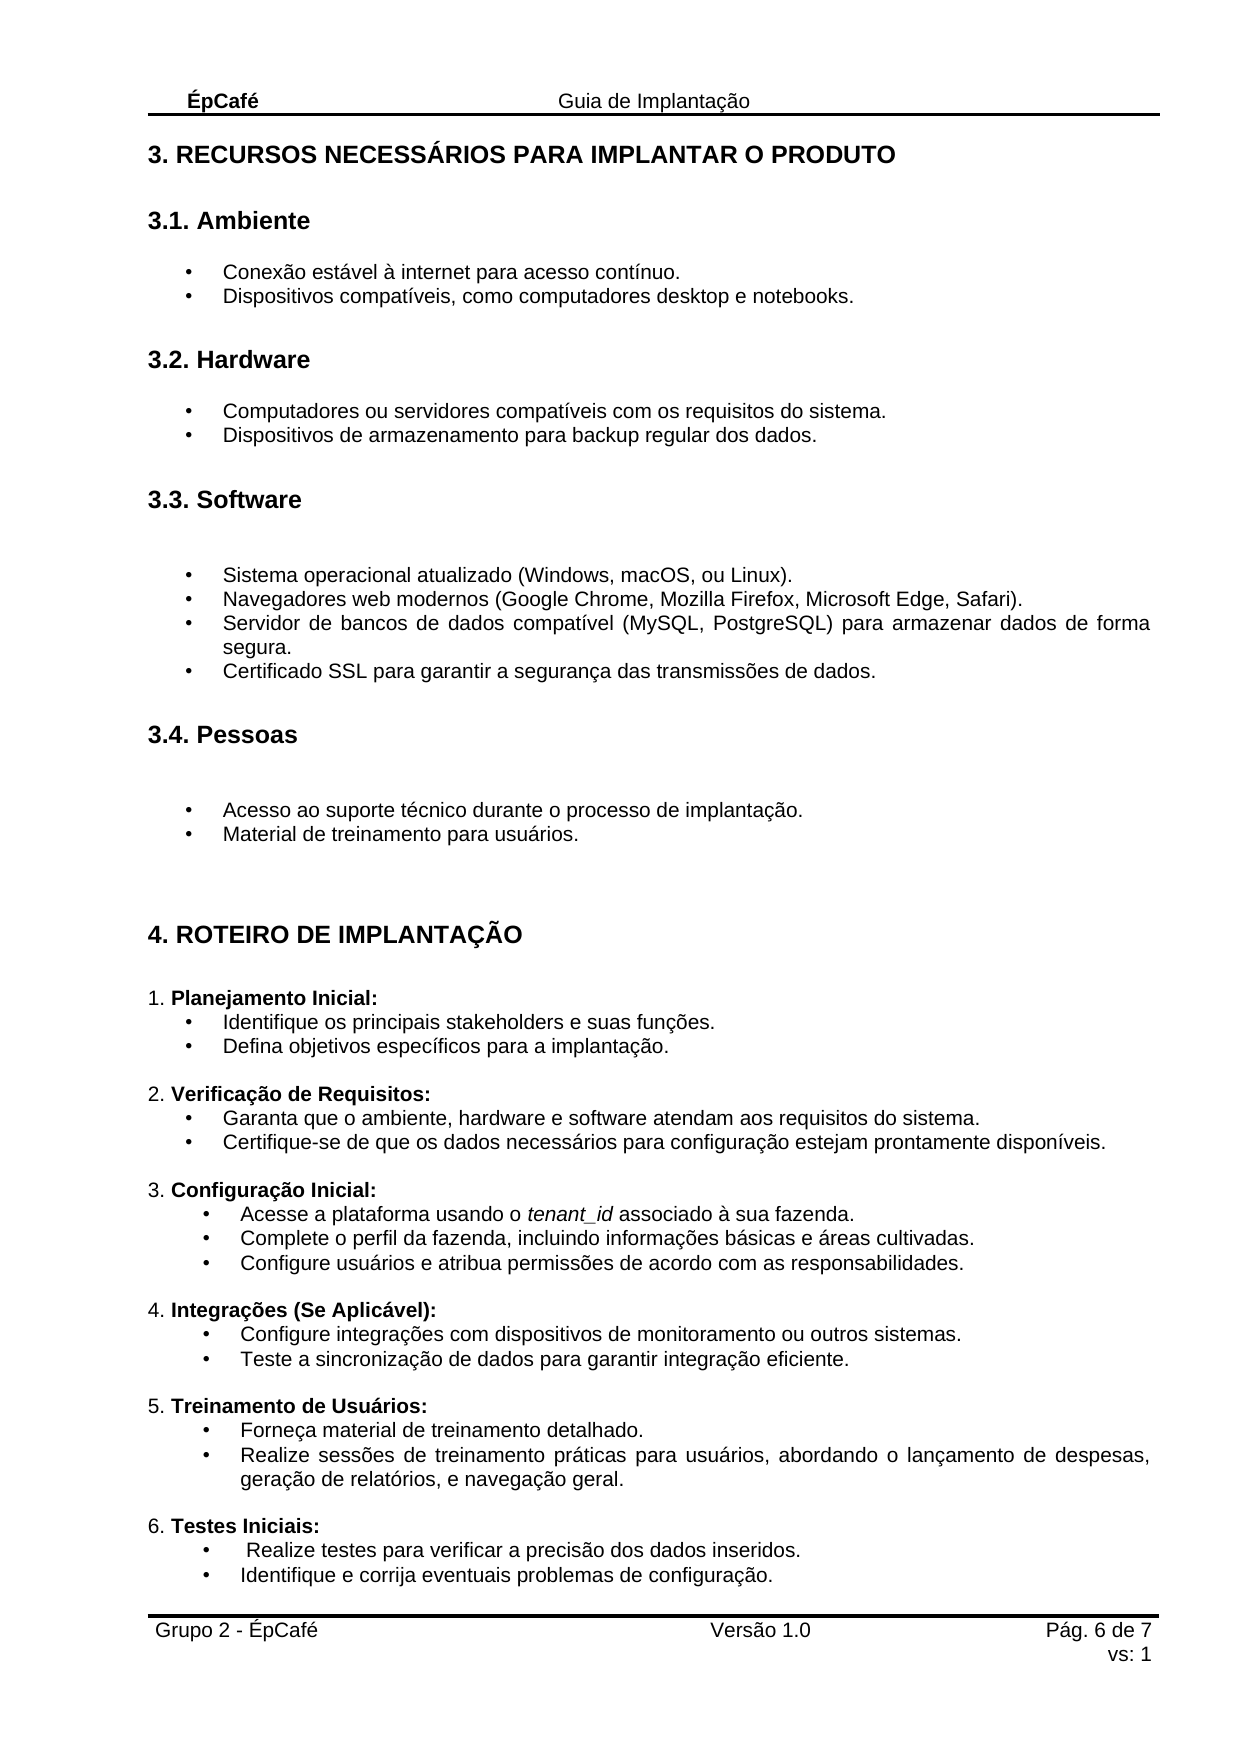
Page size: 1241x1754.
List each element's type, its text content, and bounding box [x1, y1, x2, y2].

text 5. Treinamento de Usuários: [148, 1394, 1152, 1418]
list Identifique os principais stakeholders e suas funções. [185, 1010, 1152, 1034]
list Computadores ou servidores compatíveis com os requisitos do sistema. [185, 399, 1152, 423]
list Certifique-se de que os dados necessários para configuração estejam prontamente disponíveis. [185, 1130, 1152, 1154]
list Material de treinamento para usuários. [185, 822, 1152, 846]
list Realize testes para verificar a precisão dos dados inseridos. [203, 1538, 1152, 1562]
list Configure usuários e atribua permissões de acordo com as responsabilidades. [203, 1250, 1152, 1274]
subtitle Ambiente [148, 206, 1152, 235]
list Acesso ao suporte técnico durante o processo de implantação. [185, 798, 1152, 822]
subtitle Recursos NECESSÁRIOS PARA IMPLANTAR O PRODUTO [148, 140, 1152, 168]
list Teste a sincronização de dados para garantir integração eficiente. [203, 1346, 1152, 1370]
list Conexão estável à internet para acesso contínuo. [185, 260, 1152, 284]
list Forneça material de treinamento detalhado. [203, 1418, 1152, 1442]
list Navegadores web modernos (Google Chrome, Mozilla Firefox, Microsoft Edge, Safari). [185, 586, 1152, 611]
text 3. Configuração Inicial: [148, 1178, 1152, 1202]
subtitle Pessoas [148, 720, 1152, 749]
list Sistema operacional atualizado (Windows, macOS, ou Linux). [185, 562, 1152, 586]
subtitle ROTEIRO DE implantação [148, 920, 1152, 949]
text 2. Verificação de Requisitos: [148, 1082, 1152, 1106]
list Complete o perfil da fazenda, incluindo informações básicas e áreas cultivadas. [203, 1226, 1152, 1250]
subtitle Hardware [148, 345, 1152, 374]
text 1. Planejamento Inicial: [148, 986, 1152, 1010]
list Configure integrações com dispositivos de monitoramento ou outros sistemas. [203, 1322, 1152, 1346]
subtitle Software [148, 485, 1152, 513]
list Realize sessões de treinamento práticas para usuários, abordando o lançamento de despesas, geração de relatórios, e navegação geral. [203, 1442, 1152, 1490]
list Dispositivos compatíveis, como computadores desktop e notebooks. [185, 284, 1152, 308]
text 4. Integrações (Se Aplicável): [148, 1298, 1152, 1322]
list Dispositivos de armazenamento para backup regular dos dados. [185, 423, 1152, 447]
list Defina objetivos específicos para a implantação. [185, 1034, 1152, 1058]
list Garanta que o ambiente, hardware e software atendam aos requisitos do sistema. [185, 1106, 1152, 1130]
list Servidor de bancos de dados compatível (MySQL, PostgreSQL) para armazenar dados de forma segura. [185, 611, 1152, 658]
list Acesse a plataforma usando o tenant_id associado à sua fazenda. [203, 1202, 1152, 1226]
text 6. Testes Iniciais: [148, 1514, 1152, 1538]
list Certificado SSL para garantir a segurança das transmissões de dados. [185, 658, 1152, 683]
list Identifique e corrija eventuais problemas de configuração. [203, 1562, 1152, 1586]
